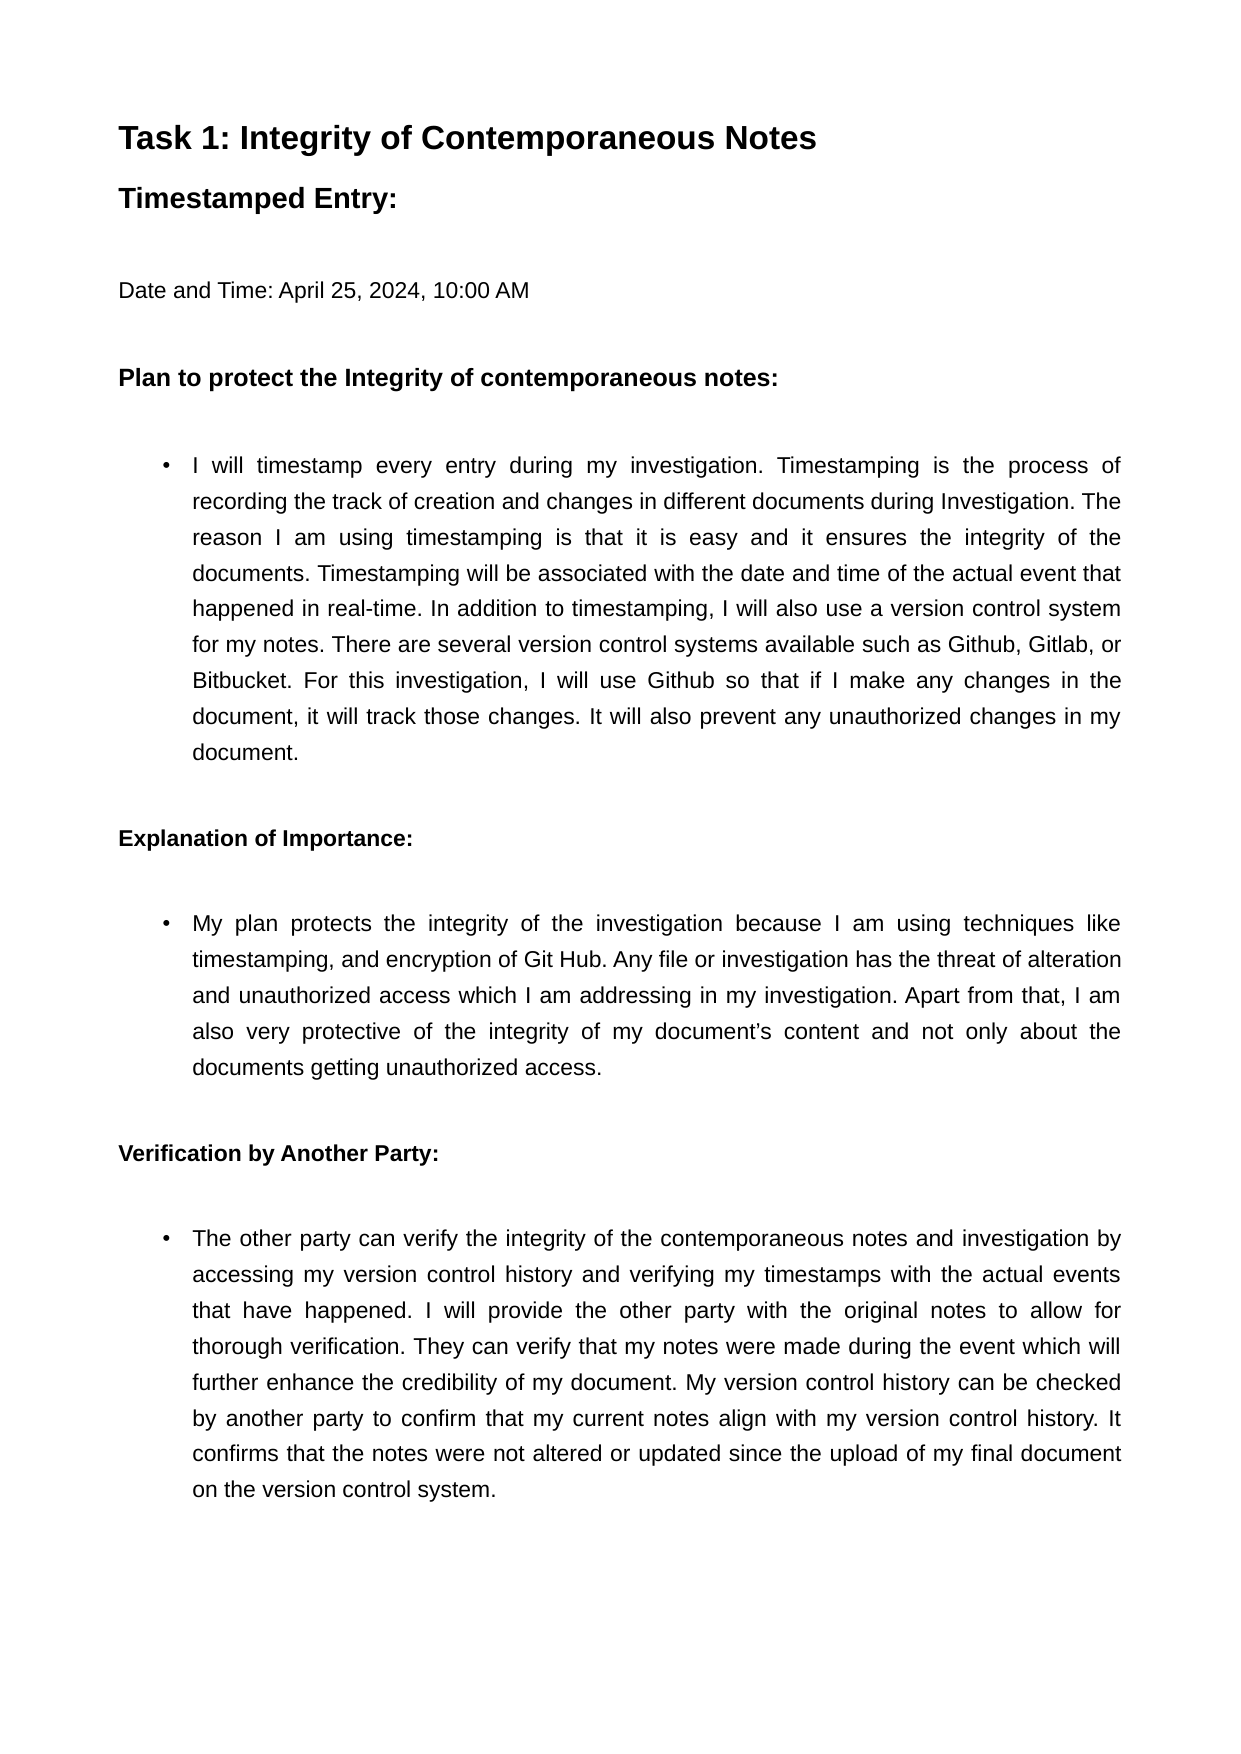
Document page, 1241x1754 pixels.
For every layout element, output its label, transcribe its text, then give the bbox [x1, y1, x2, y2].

text Verification by Another Party: [118, 1139, 1122, 1166]
text Timestamped Entry: [118, 182, 1122, 215]
text Task 1: Integrity of Contemporaneous Notes [118, 118, 1122, 157]
list My plan protects the integrity of the investigation because I am using techniques like timestamping, and encryption of Git Hub. Any file or investigation has the threat of alteration and unauthorized access which I am addressing in my investigation. Apart from that, I am also very protective of the integrity of my document’s content and not only about the documents getting unauthorized access. [162, 910, 1122, 1080]
text Plan to protect the Integrity of contemporaneous notes: [118, 363, 1122, 392]
text Explanation of Importance: [118, 824, 1122, 851]
list I will timestamp every entry during my investigation. Timestamping is the process of recording the track of creation and changes in different documents during Investigation. The reason I am using timestamping is that it is easy and it ensures the integrity of the documents. Timestamping will be associated with the date and time of the actual event that happened in real-time. In addition to timestamping, I will also use a version control system for my notes. There are several version control systems available such as Github, Gitlab, or Bitbucket. For this investigation, I will use Github so that if I make any changes in the document, it will track those changes. It will also prevent any unauthorized changes in my document. [162, 452, 1122, 765]
list The other party can verify the integrity of the contemporaneous notes and investigation by accessing my version control history and verifying my timestamps with the actual events that have happened. I will provide the other party with the original notes to allow for thorough verification. They can verify that my notes were made during the event which will further enhance the credibility of my document. My version control history can be checked by another party to confirm that my current notes align with my version control history. It confirms that the notes were not altered or updated since the upload of my final document on the version control system. [162, 1225, 1122, 1502]
text Date and Time: April 25, 2024, 10:00 AM [118, 277, 1122, 303]
